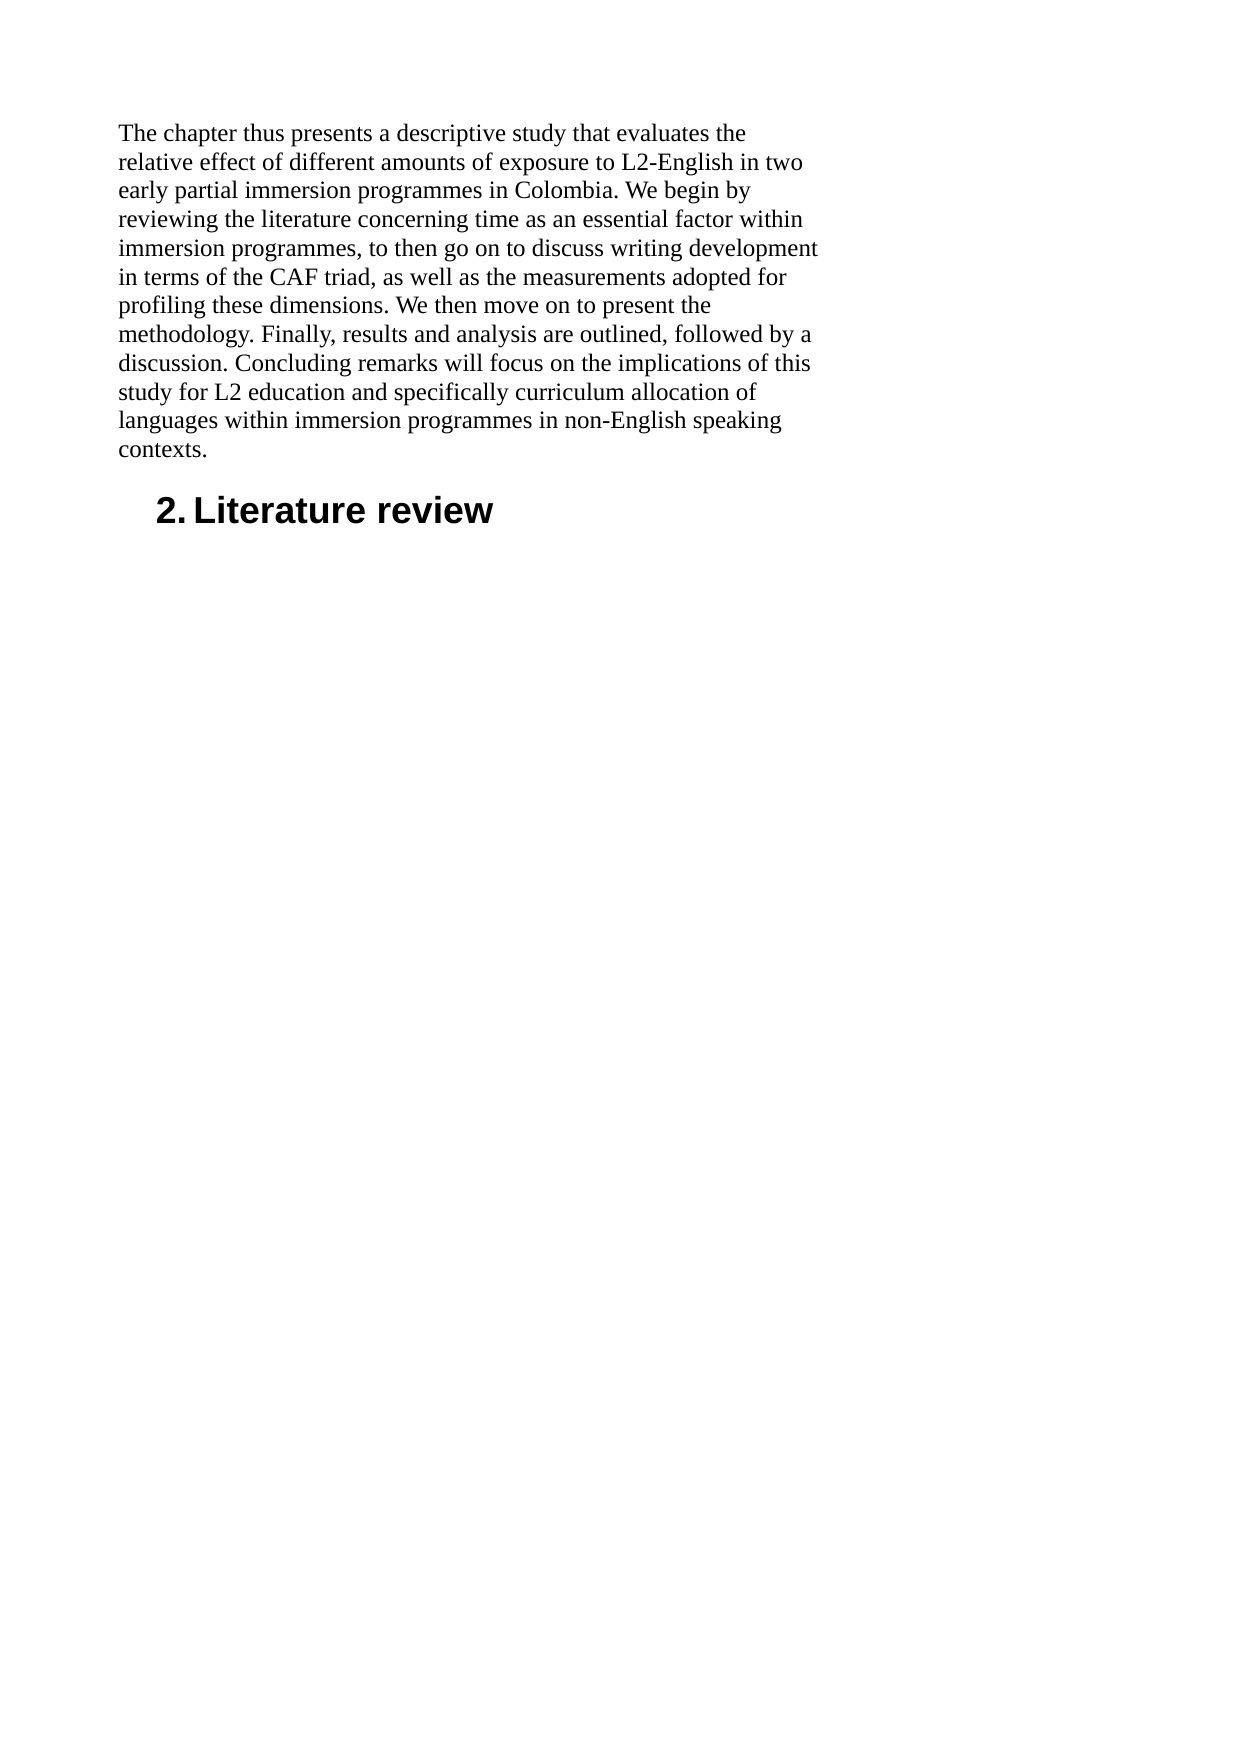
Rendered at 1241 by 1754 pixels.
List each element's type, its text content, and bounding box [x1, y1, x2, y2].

list Literature review [156, 488, 827, 531]
text The chapter thus presents a descriptive study that evaluates the relative effect of different amounts of exposure to L2-English in two early partial immersion programmes in Colombia. We begin by reviewing the literature concerning time as an essential factor within immersion programmes, to then go on to discuss writing development in terms of the CAF triad, as well as the measurements adopted for profiling these dimensions. We then move on to present the methodology. Finally, results and analysis are outlined, followed by a discussion. Concluding remarks will focus on the implications of this study for L2 education and specifically curriculum allocation of languages within immersion programmes in non-English speaking contexts. [118, 118, 827, 463]
